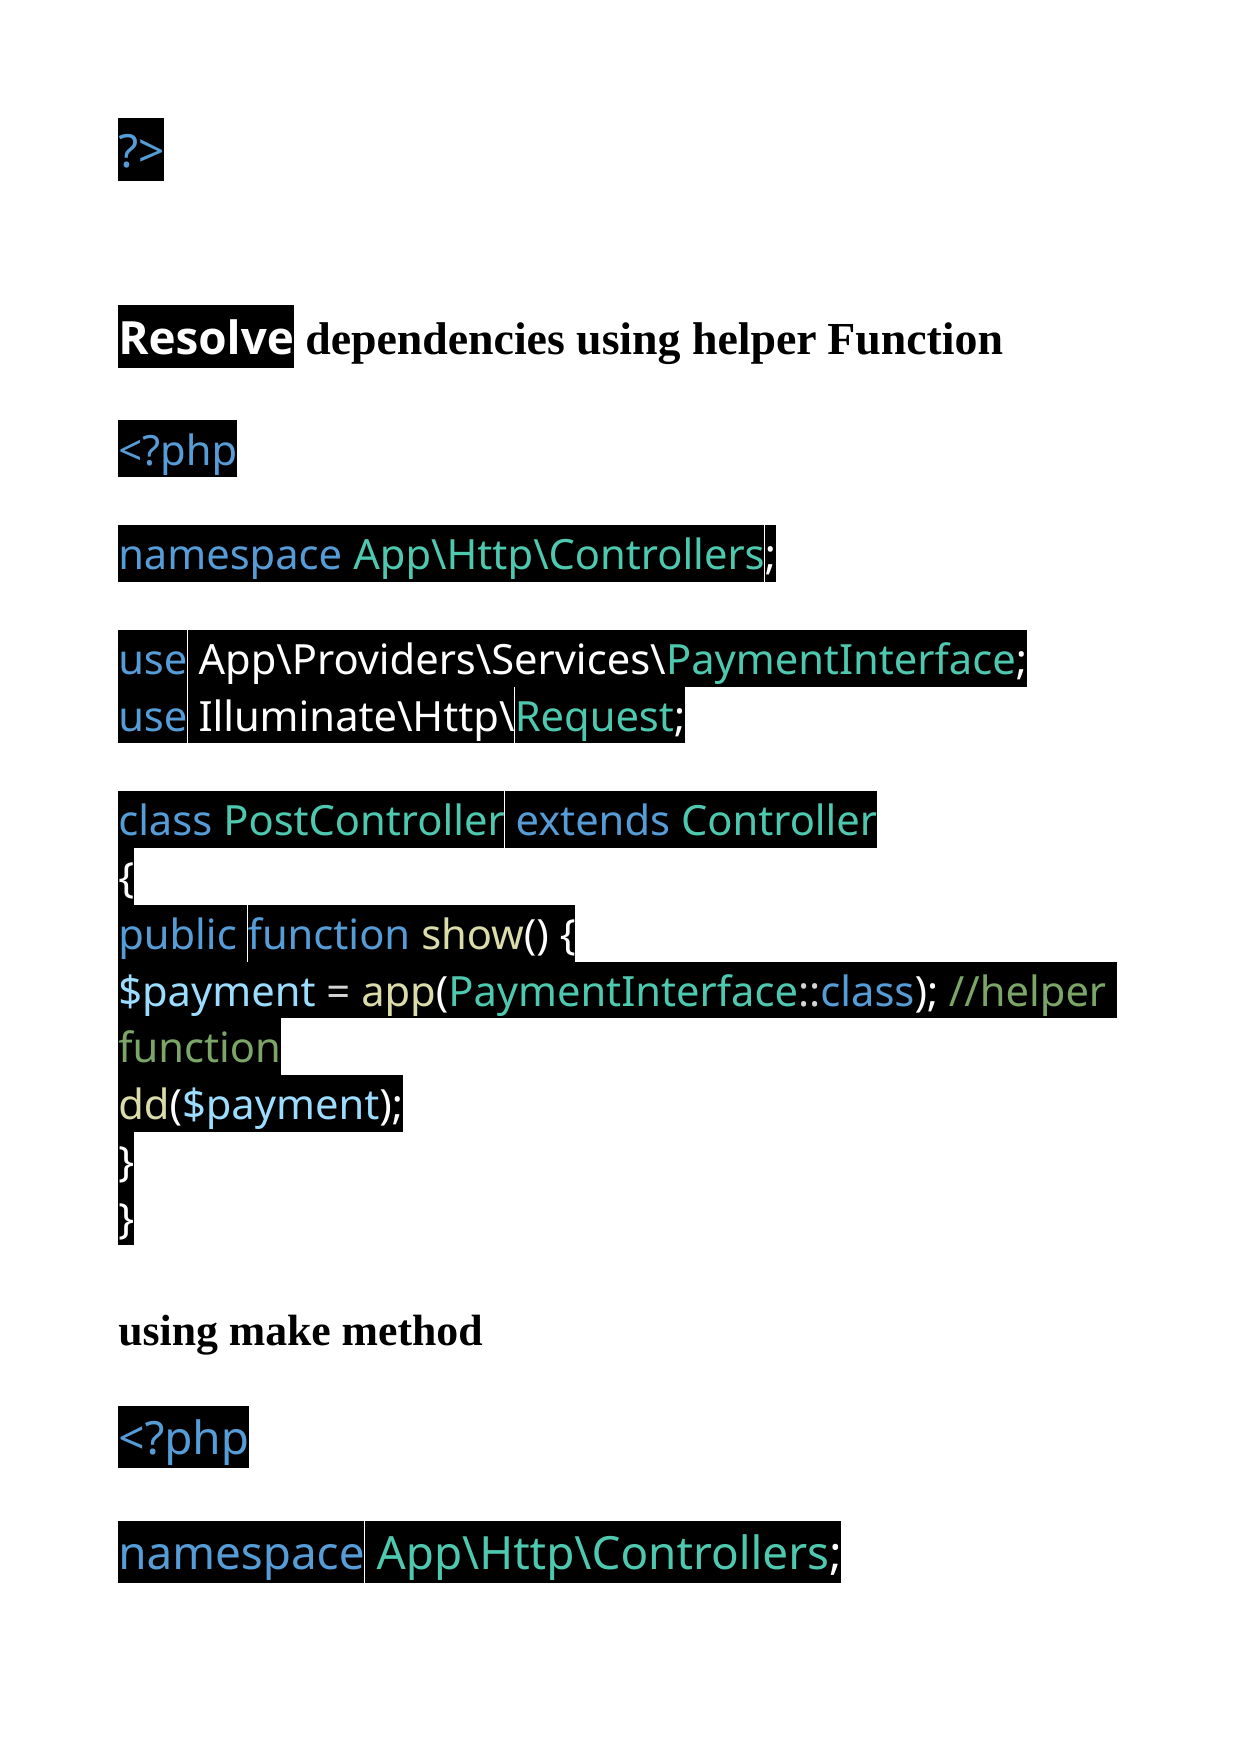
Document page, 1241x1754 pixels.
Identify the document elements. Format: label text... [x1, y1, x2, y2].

text using make method [118, 1305, 1122, 1355]
text { [118, 848, 1122, 905]
text public function show() { [118, 905, 1122, 962]
text } [118, 1189, 1122, 1245]
text dd($payment); [118, 1075, 1122, 1132]
text Resolve dependencies using helper Function [118, 305, 1122, 368]
text namespace App\Http\Controllers; [118, 525, 1122, 582]
text namespace App\Http\Controllers; [118, 1521, 1122, 1583]
text } [118, 1132, 1122, 1189]
text use Illuminate\Http\Request; [118, 687, 1122, 743]
text <?php [118, 420, 1122, 477]
text ?> [118, 118, 1122, 181]
text <?php [118, 1406, 1122, 1468]
text class PostController extends Controller [118, 791, 1122, 848]
text use App\Providers\Services\PaymentInterface; [118, 630, 1122, 687]
text $payment = app(PaymentInterface::class); //helper function [118, 962, 1122, 1075]
